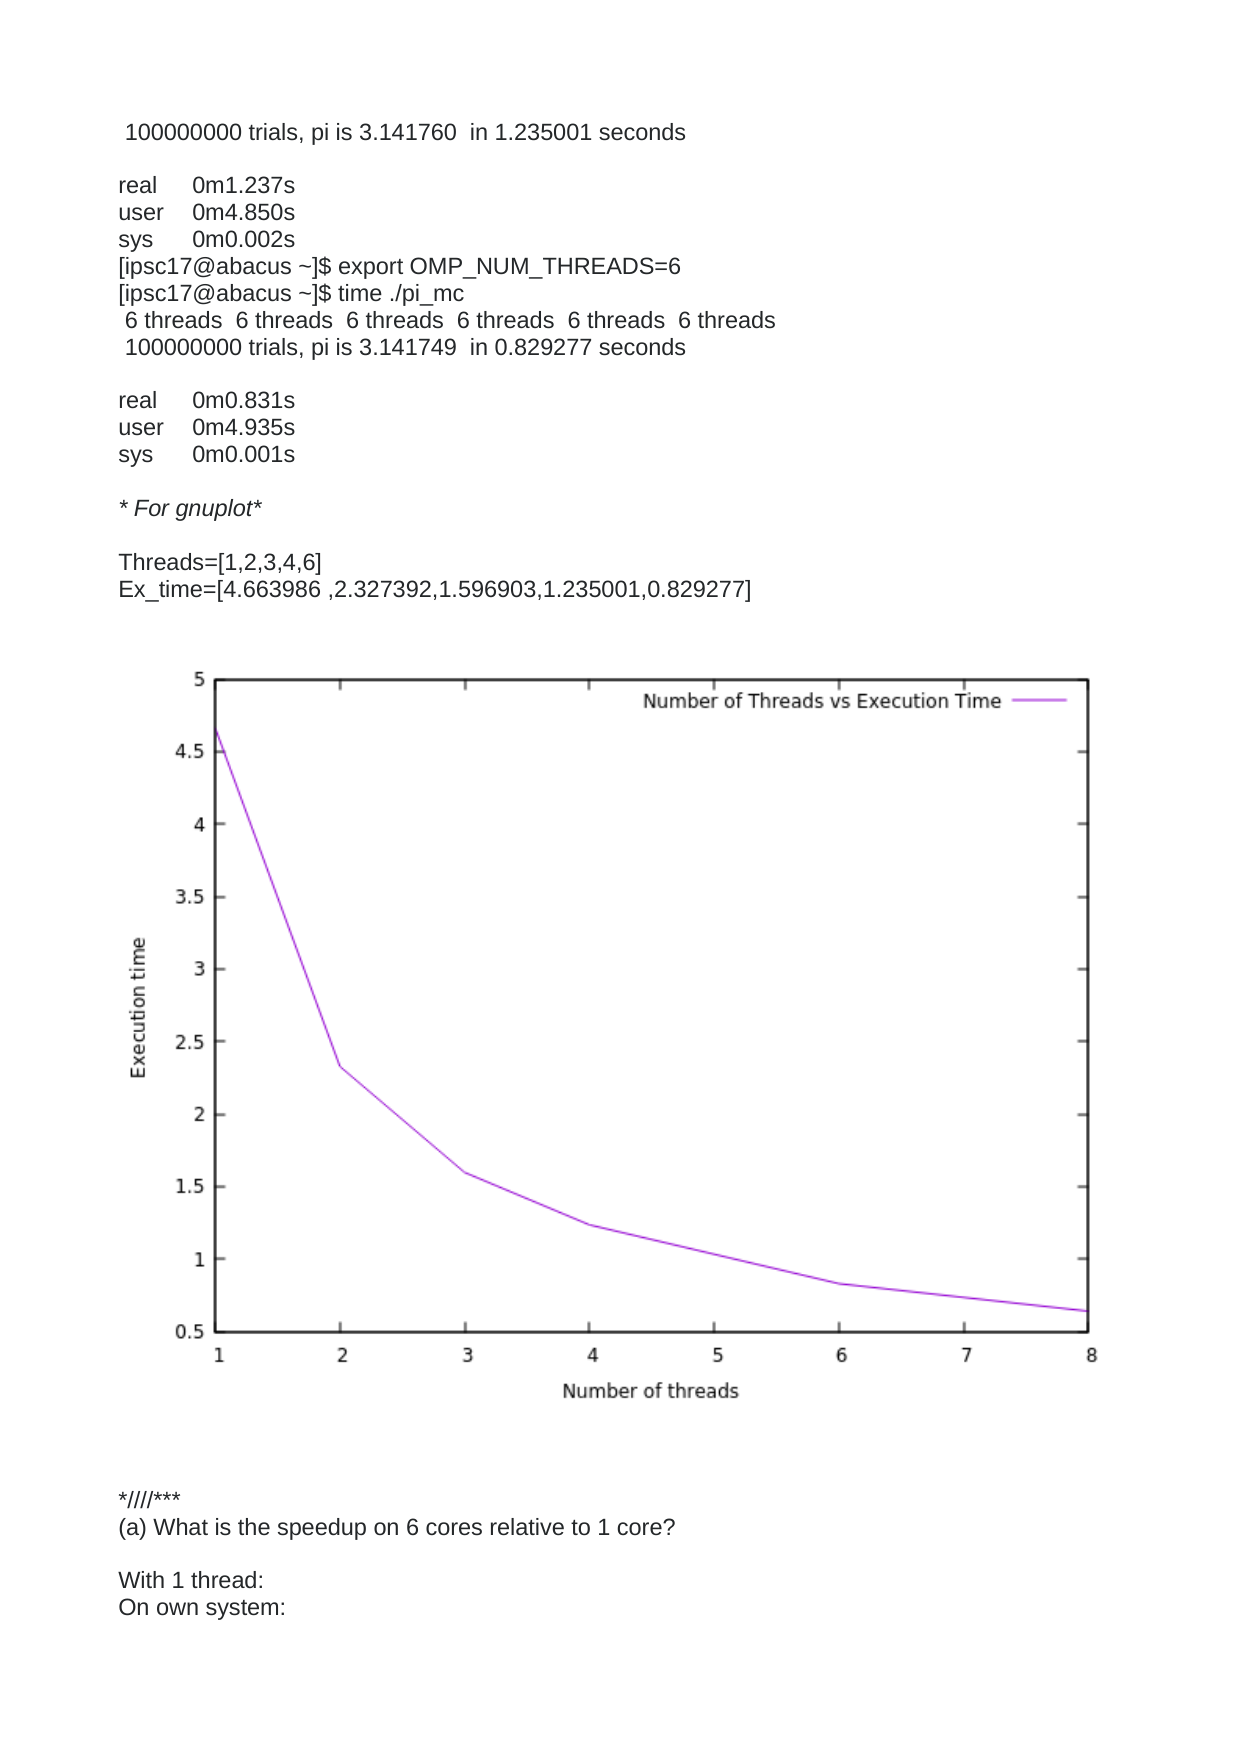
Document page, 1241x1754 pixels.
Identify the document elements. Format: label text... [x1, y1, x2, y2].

text user 0m4.850s [118, 199, 1122, 226]
text 6 threads 6 threads 6 threads 6 threads 6 threads 6 threads [118, 306, 1122, 333]
text 100000000 trials, pi is 3.141760 in 1.235001 seconds [118, 118, 1122, 145]
text sys 0m0.002s [118, 226, 1122, 252]
text * For gnuplot* [118, 494, 1122, 521]
text user 0m4.935s [118, 414, 1122, 441]
text With 1 thread: [118, 1567, 1122, 1594]
text (a) What is the speedup on 6 cores relative to 1 core? [118, 1513, 1122, 1540]
text On own system: [118, 1594, 1122, 1621]
text Ex_time=[4.663986 ,2.327392,1.596903,1.235001,0.829277] [118, 575, 1122, 602]
text 100000000 trials, pi is 3.141749 in 0.829277 seconds [118, 333, 1122, 360]
text real 0m1.237s [118, 172, 1122, 199]
text Threads=[1,2,3,4,6] [118, 548, 1122, 575]
text [ipsc17@abacus ~]$ export OMP_NUM_THREADS=6 [118, 252, 1122, 279]
text sys 0m0.001s [118, 441, 1122, 467]
picture [120, 655, 1121, 1406]
text [ipsc17@abacus ~]$ time ./pi_mc [118, 279, 1122, 306]
text real 0m0.831s [118, 387, 1122, 414]
text *////*** [118, 1486, 1122, 1513]
